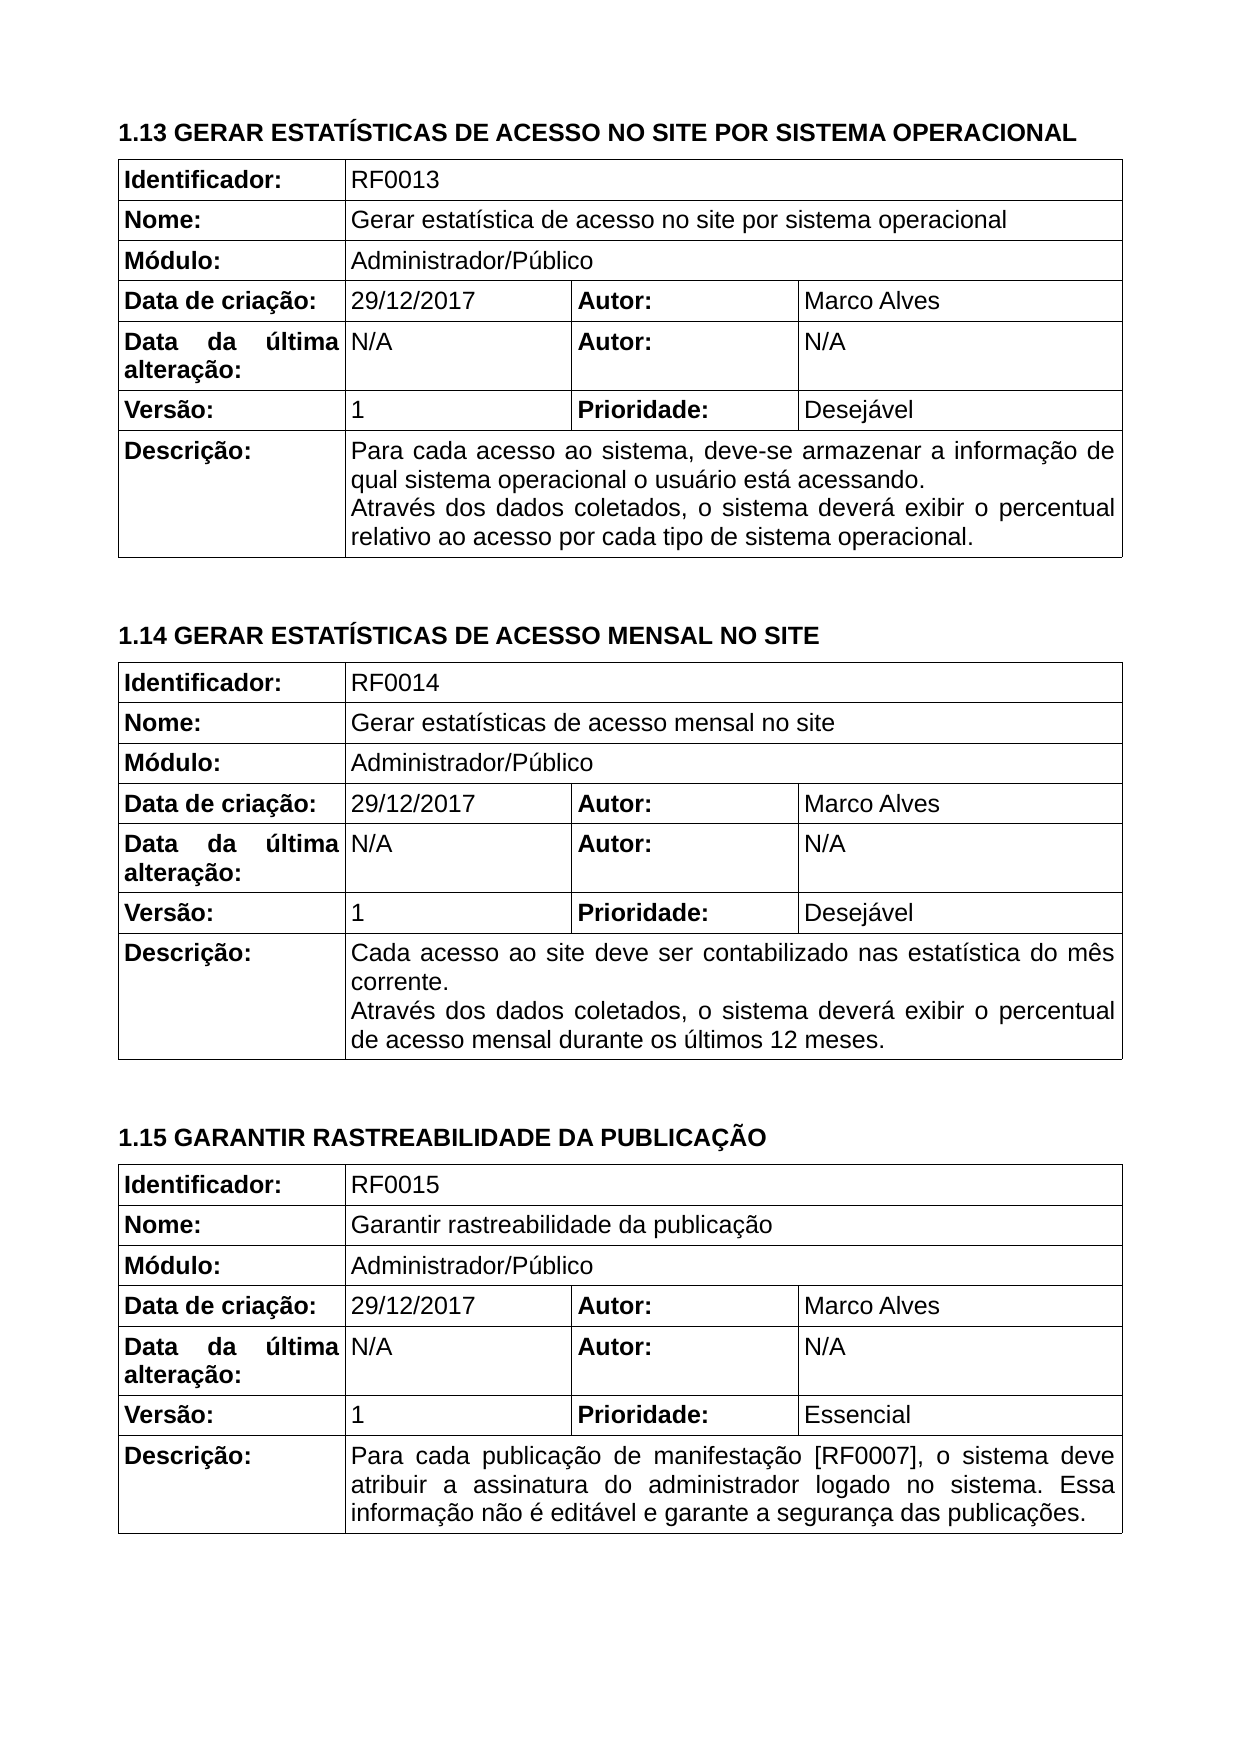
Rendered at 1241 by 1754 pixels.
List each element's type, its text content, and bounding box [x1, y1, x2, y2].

table_cell Data da última alteração: [119, 1327, 345, 1395]
table_cell Versão: [119, 391, 345, 430]
table_header RF0015 [346, 1165, 1122, 1205]
table_cell Descrição: [119, 934, 345, 1059]
table_cell Gerar estatísticas de acesso mensal no site [346, 703, 1122, 742]
table_cell Versão: [119, 1396, 345, 1435]
table_cell Autor: [572, 1286, 798, 1326]
table_cell N/A [799, 322, 1122, 390]
table_cell Nome: [119, 703, 345, 742]
table_cell Autor: [572, 281, 798, 321]
table_cell Marco Alves [799, 784, 1122, 823]
table_cell Administrador/Público [346, 1246, 1122, 1285]
table_cell Autor: [572, 1327, 798, 1395]
table_cell Nome: [119, 1206, 345, 1245]
table_cell 29/12/2017 [346, 784, 571, 823]
table_cell Prioridade: [572, 1396, 798, 1435]
table_header Identificador: [119, 1165, 345, 1205]
table_cell Administrador/Público [346, 241, 1122, 280]
table_cell N/A [346, 1327, 571, 1395]
table_cell Prioridade: [572, 893, 798, 932]
table_cell Marco Alves [799, 1286, 1122, 1326]
table_cell 1 [346, 893, 571, 932]
table_cell Data de criação: [119, 281, 345, 321]
table_cell Módulo: [119, 744, 345, 783]
table_cell 29/12/2017 [346, 281, 571, 321]
table_cell Desejável [799, 893, 1122, 932]
subtitle 1.13 GERAR ESTATÍSTICAS DE ACESSO NO SITE POR SISTEMA OPERACIONAL [118, 118, 1122, 147]
table_cell N/A [799, 1327, 1122, 1395]
subtitle 1.15 GARANTIR RASTREABILIDADE DA PUBLICAÇÃO [118, 1123, 1122, 1152]
table_cell Autor: [572, 322, 798, 390]
table_cell N/A [346, 824, 571, 892]
table_cell Autor: [572, 784, 798, 823]
table_cell N/A [799, 824, 1122, 892]
table_cell Para cada publicação de manifestação [RF0007], o sistema deve atribuir a assinatura do administrador logado no sistema. Essa informação não é editável e garante a segurança das publicações. [346, 1436, 1122, 1533]
table_header RF0014 [346, 663, 1122, 702]
table_cell Nome: [119, 201, 345, 240]
table_cell 29/12/2017 [346, 1286, 571, 1326]
table_cell Autor: [572, 824, 798, 892]
table_cell 1 [346, 1396, 571, 1435]
table_cell Módulo: [119, 241, 345, 280]
table_header Identificador: [119, 160, 345, 200]
table_cell Essencial [799, 1396, 1122, 1435]
table_cell Para cada acesso ao sistema, deve-se armazenar a informação de qual sistema operacional o usuário está acessando. Através dos dados coletados, o sistema deverá exibir o percentual relativo ao acesso por cada tipo de sistema operacional. [346, 431, 1122, 557]
table_cell Cada acesso ao site deve ser contabilizado nas estatística do mês corrente. Através dos dados coletados, o sistema deverá exibir o percentual de acesso mensal durante os últimos 12 meses. [346, 934, 1122, 1059]
subtitle 1.14 GERAR ESTATÍSTICAS DE ACESSO MENSAL NO SITE [118, 621, 1122, 649]
table_cell Módulo: [119, 1246, 345, 1285]
table_cell Data da última alteração: [119, 824, 345, 892]
table_header RF0013 [346, 160, 1122, 200]
table_cell Descrição: [119, 431, 345, 557]
table_cell Administrador/Público [346, 744, 1122, 783]
table_cell 1 [346, 391, 571, 430]
table_cell Descrição: [119, 1436, 345, 1533]
table_cell Prioridade: [572, 391, 798, 430]
table_cell Data de criação: [119, 1286, 345, 1326]
table_cell Garantir rastreabilidade da publicação [346, 1206, 1122, 1245]
table_cell Gerar estatística de acesso no site por sistema operacional [346, 201, 1122, 240]
table_cell Marco Alves [799, 281, 1122, 321]
table_cell Desejável [799, 391, 1122, 430]
table_header Identificador: [119, 663, 345, 702]
table_cell N/A [346, 322, 571, 390]
table_cell Data da última alteração: [119, 322, 345, 390]
table_cell Data de criação: [119, 784, 345, 823]
table_cell Versão: [119, 893, 345, 932]
